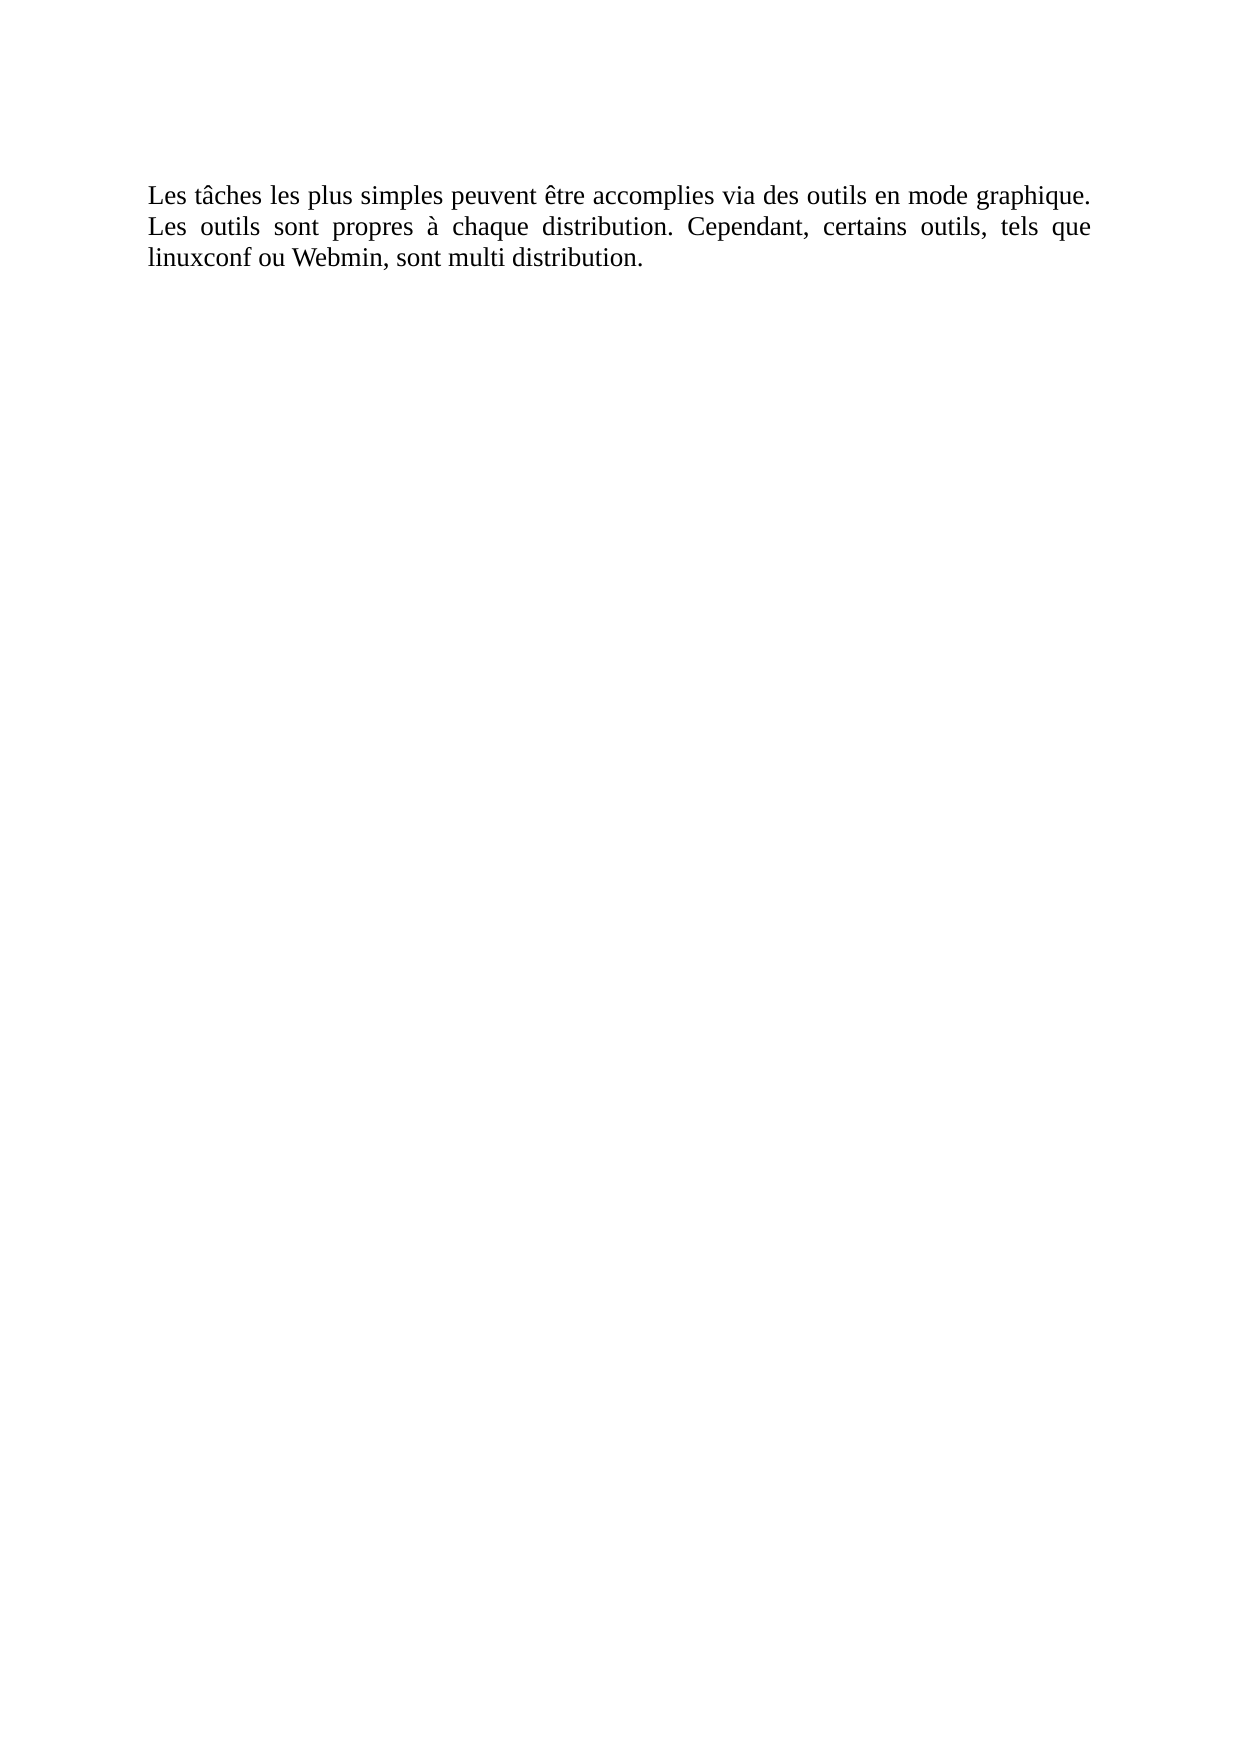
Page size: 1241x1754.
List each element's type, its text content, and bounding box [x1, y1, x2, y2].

text Les tâches les plus simples peuvent être accomplies via des outils en mode graphique. Les outils sont propres à chaque distribution. Cependant, certains outils, tels que linuxconf ou Webmin, sont multi distribution. [148, 179, 1093, 272]
